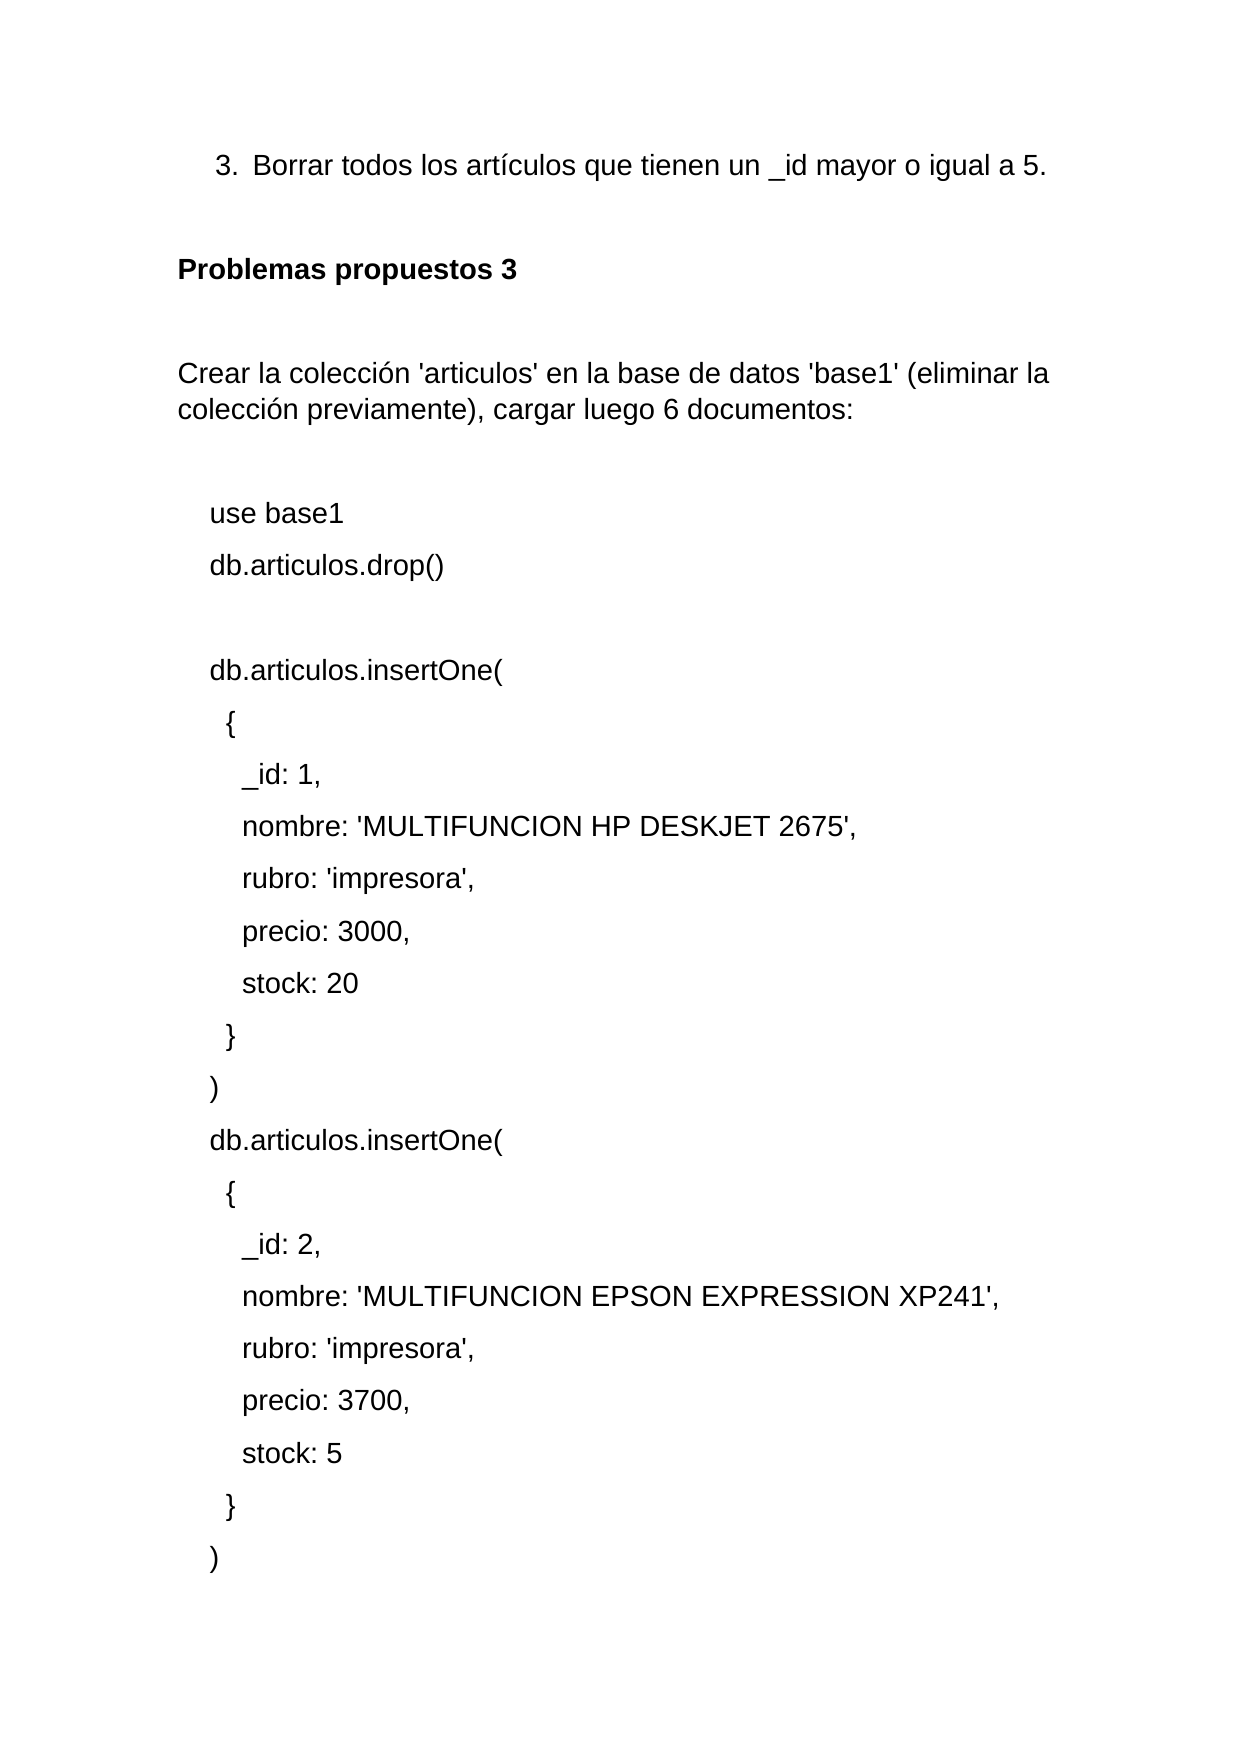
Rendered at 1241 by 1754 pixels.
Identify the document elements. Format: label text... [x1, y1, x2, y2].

text _id: 1, [177, 757, 1063, 791]
text use base1 [177, 496, 1063, 530]
text ) [177, 1070, 1063, 1104]
text { [177, 1175, 1063, 1208]
text ) [177, 1540, 1063, 1573]
text Problemas propuestos 3 [177, 252, 1063, 286]
text db.articulos.drop() [177, 548, 1063, 582]
text precio: 3700, [177, 1383, 1063, 1417]
list Borrar todos los artículos que tienen un _id mayor o igual a 5. [215, 148, 1063, 181]
text precio: 3000, [177, 914, 1063, 947]
text stock: 5 [177, 1436, 1063, 1469]
text } [177, 1018, 1063, 1052]
text } [177, 1488, 1063, 1521]
text rubro: 'impresora', [177, 1331, 1063, 1365]
text _id: 2, [177, 1227, 1063, 1260]
text db.articulos.insertOne( [177, 653, 1063, 686]
text nombre: 'MULTIFUNCION HP DESKJET 2675', [177, 809, 1063, 843]
text nombre: 'MULTIFUNCION EPSON EXPRESSION XP241', [177, 1279, 1063, 1313]
text rubro: 'impresora', [177, 862, 1063, 895]
text { [177, 705, 1063, 738]
text stock: 20 [177, 966, 1063, 999]
text db.articulos.insertOne( [177, 1122, 1063, 1156]
text Crear la colección 'articulos' en la base de datos 'base1' (eliminar la colección previamente), cargar luego 6 documentos: [177, 356, 1063, 425]
